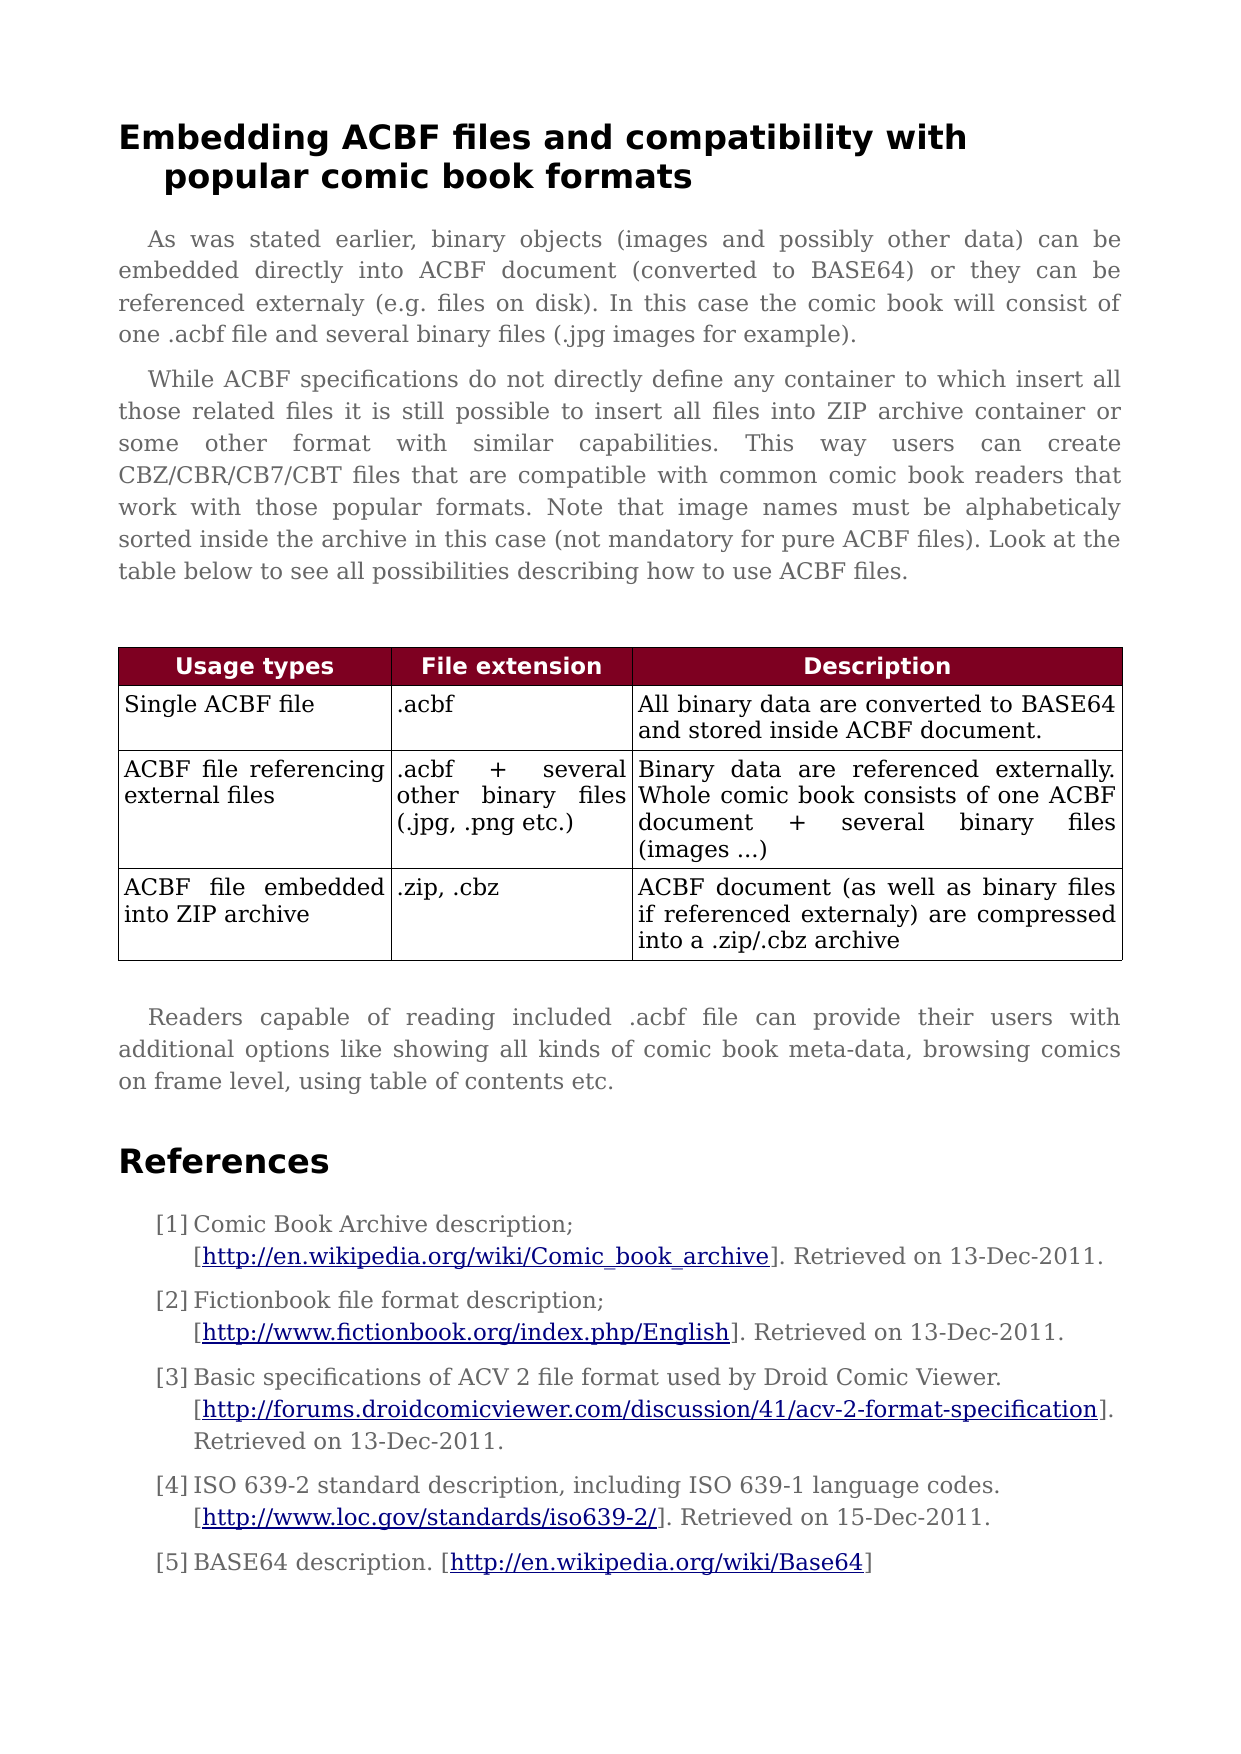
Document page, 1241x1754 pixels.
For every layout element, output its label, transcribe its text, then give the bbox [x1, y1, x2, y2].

text While ACBF specifications do not directly define any container to which insert all those related files it is still possible to insert all files into ZIP archive container or some other format with similar capabilities. This way users can create CBZ/CBR/CB7/CBT files that are compatible with common comic book readers that work with those popular formats. Note that image names must be alphabeticaly sorted inside the archive in this case (not mandatory for pure ACBF files). Look at the table below to see all possibilities describing how to use ACBF files. [118, 366, 1122, 585]
subtitle References [118, 1142, 1122, 1181]
table_cell ACBF document (as well as binary files if referenced externaly) are compressed into a .zip/.cbz archive [633, 869, 1122, 960]
table_cell .acbf [392, 686, 632, 750]
subtitle Embedding ACBF files and compatibility with popular comic book formats [118, 118, 1122, 196]
table_header Description [633, 648, 1122, 685]
list BASE64 description. [http://en.wikipedia.org/wiki/Base64] [156, 1549, 1122, 1575]
list Comic Book Archive description; [http://en.wikipedia.org/wiki/Comic_book_archive]. Retrieved on 13-Dec-2011. [156, 1211, 1122, 1269]
text As was stated earlier, binary objects (images and possibly other data) can be embedded directly into ACBF document (converted to BASE64) or they can be referenced externaly (e.g. files on disk). In this case the comic book will consist of one .acbf file and several binary files (.jpg images for example). [118, 226, 1122, 348]
table_cell .zip, .cbz [392, 869, 632, 960]
table_cell .acbf + several other binary files (.jpg, .png etc.) [392, 751, 632, 868]
table_cell Single ACBF file [119, 686, 391, 750]
list Basic specifications of ACV 2 file format used by Droid Comic Viewer. [http://forums.droidcomicviewer.com/discussion/41/acv-2-format-specification]. Retrieved on 13-Dec-2011. [156, 1364, 1122, 1454]
table_header Usage types [119, 648, 391, 685]
table_cell ACBF file embedded into ZIP archive [119, 869, 391, 960]
table_cell ACBF file referencing external files [119, 751, 391, 868]
table_cell All binary data are converted to BASE64 and stored inside ACBF document. [633, 686, 1122, 750]
list ISO 639-2 standard description, including ISO 639-1 language codes. [http://www.loc.gov/standards/iso639-2/]. Retrieved on 15-Dec-2011. [156, 1472, 1122, 1531]
list Fictionbook file format description; [http://www.fictionbook.org/index.php/English]. Retrieved on 13-Dec-2011. [156, 1287, 1122, 1346]
table_header File extension [392, 648, 632, 685]
table_cell Binary data are referenced externally. Whole comic book consists of one ACBF document + several binary files (images ...) [633, 751, 1122, 868]
text Readers capable of reading included .acbf file can provide their users with additional options like showing all kinds of comic book meta-data, browsing comics on frame level, using table of contents etc. [118, 1004, 1122, 1095]
